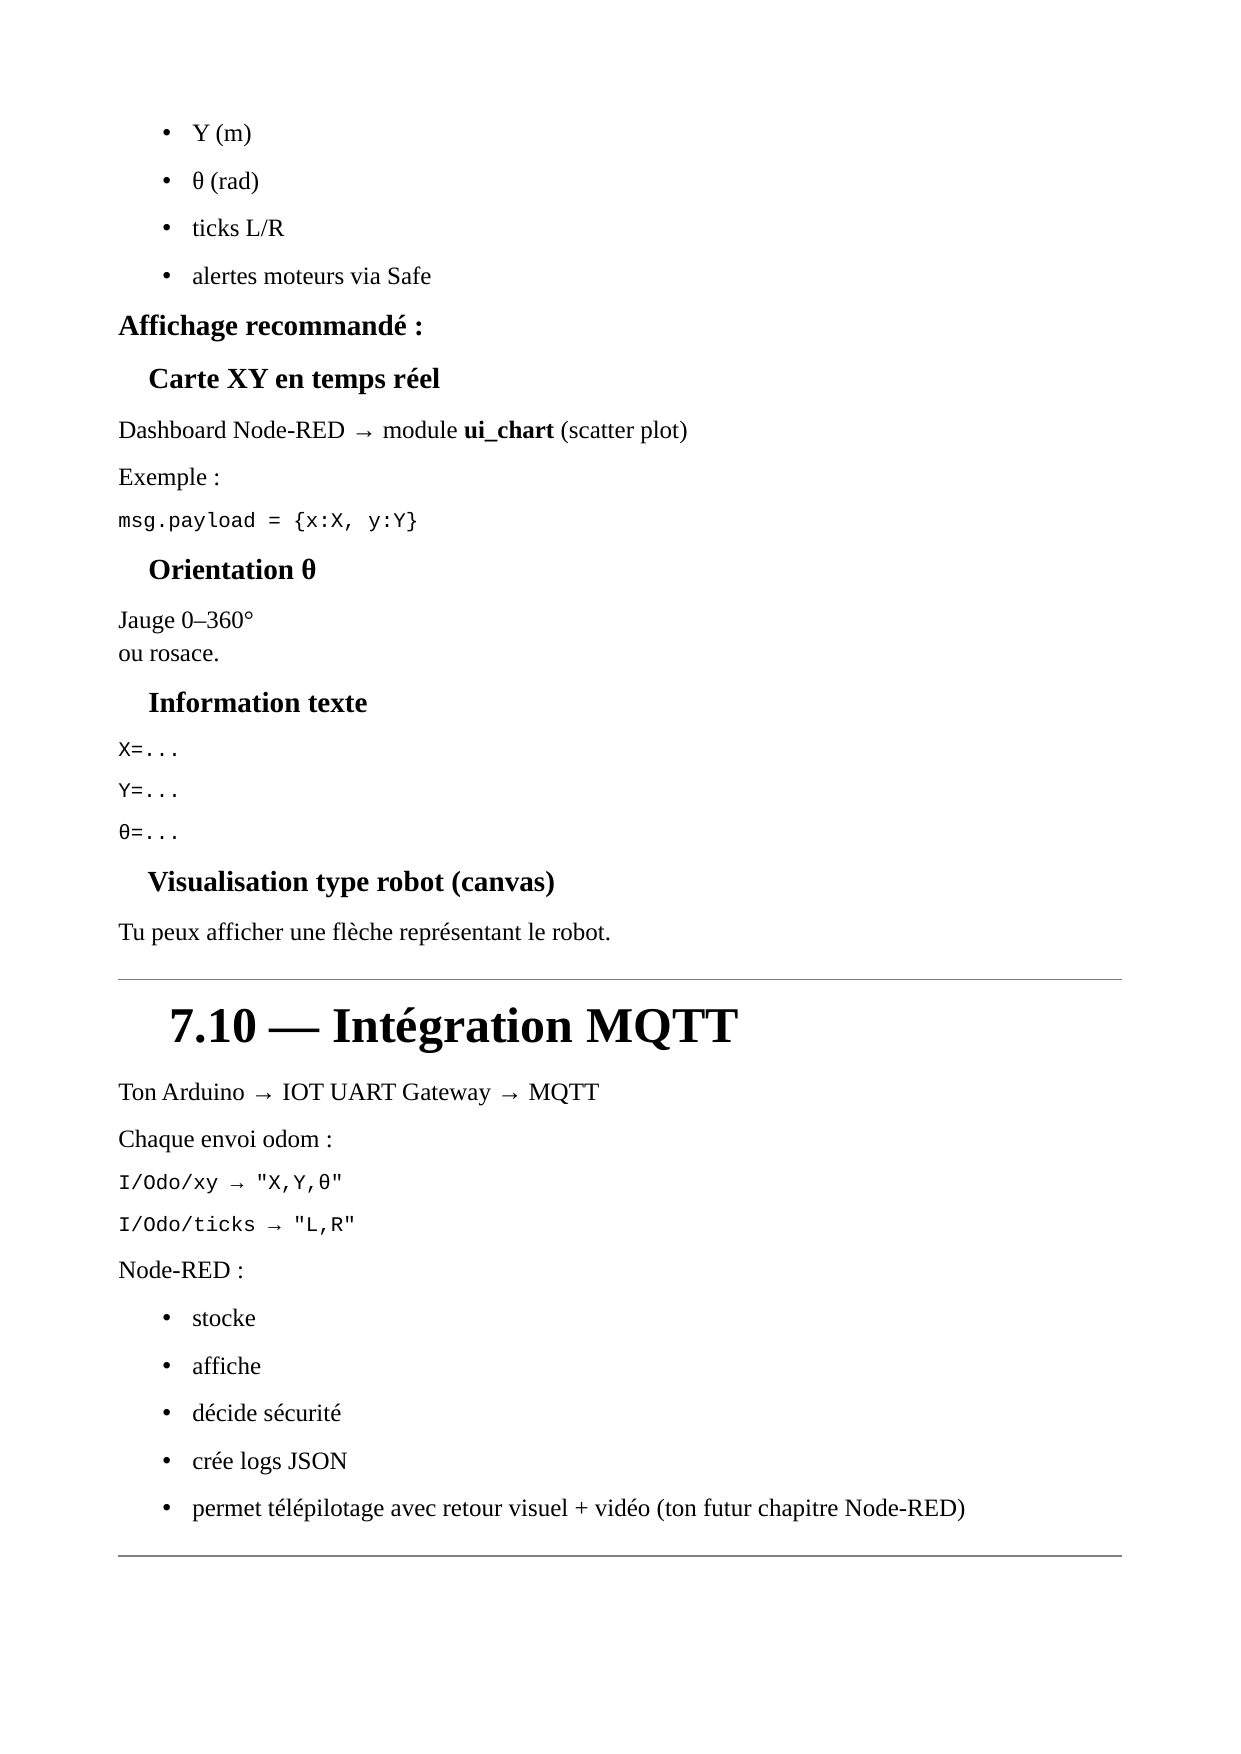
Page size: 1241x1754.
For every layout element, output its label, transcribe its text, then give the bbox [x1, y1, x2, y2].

list stocke [162, 1303, 1122, 1332]
text Jauge 0–360° ou rosace. [118, 605, 1122, 667]
subtitle Affichage recommandé : [118, 308, 1122, 342]
subtitle 🔵 Orientation θ [118, 552, 1122, 585]
subtitle 🔵 Carte XY en temps réel [118, 362, 1122, 395]
text Y=... [118, 780, 1122, 804]
subtitle 🔵 Visualisation type robot (canvas) [118, 864, 1122, 897]
list alertes moteurs via Safe [162, 261, 1122, 290]
subtitle 🔵 Information texte [118, 686, 1122, 719]
list permet télépilotage avec retour visuel + vidéo (ton futur chapitre Node-RED) [162, 1493, 1122, 1522]
text msg.payload = {x:X, y:Y} [118, 510, 1122, 534]
list décide sécurité [162, 1398, 1122, 1427]
text I/Odo/xy → "X,Y,θ" [118, 1172, 1122, 1196]
list θ (rad) [162, 166, 1122, 194]
list affiche [162, 1351, 1122, 1379]
list Y (m) [162, 118, 1122, 147]
text Tu peux afficher une flèche représentant le robot. [118, 917, 1122, 946]
text Ton Arduino → IOT UART Gateway → MQTT [118, 1077, 1122, 1106]
text Chaque envoi odom : [118, 1124, 1122, 1153]
list crée logs JSON [162, 1446, 1122, 1475]
text Exemple : [118, 462, 1122, 491]
text I/Odo/ticks → "L,R" [118, 1214, 1122, 1237]
text Node-RED : [118, 1256, 1122, 1284]
text θ=... [118, 822, 1122, 846]
list ticks L/R [162, 213, 1122, 242]
subtitle 📡 7.10 — Intégration MQTT [118, 996, 1122, 1054]
text X=... [118, 739, 1122, 762]
text Dashboard Node-RED → module ui_chart (scatter plot) [118, 415, 1122, 443]
